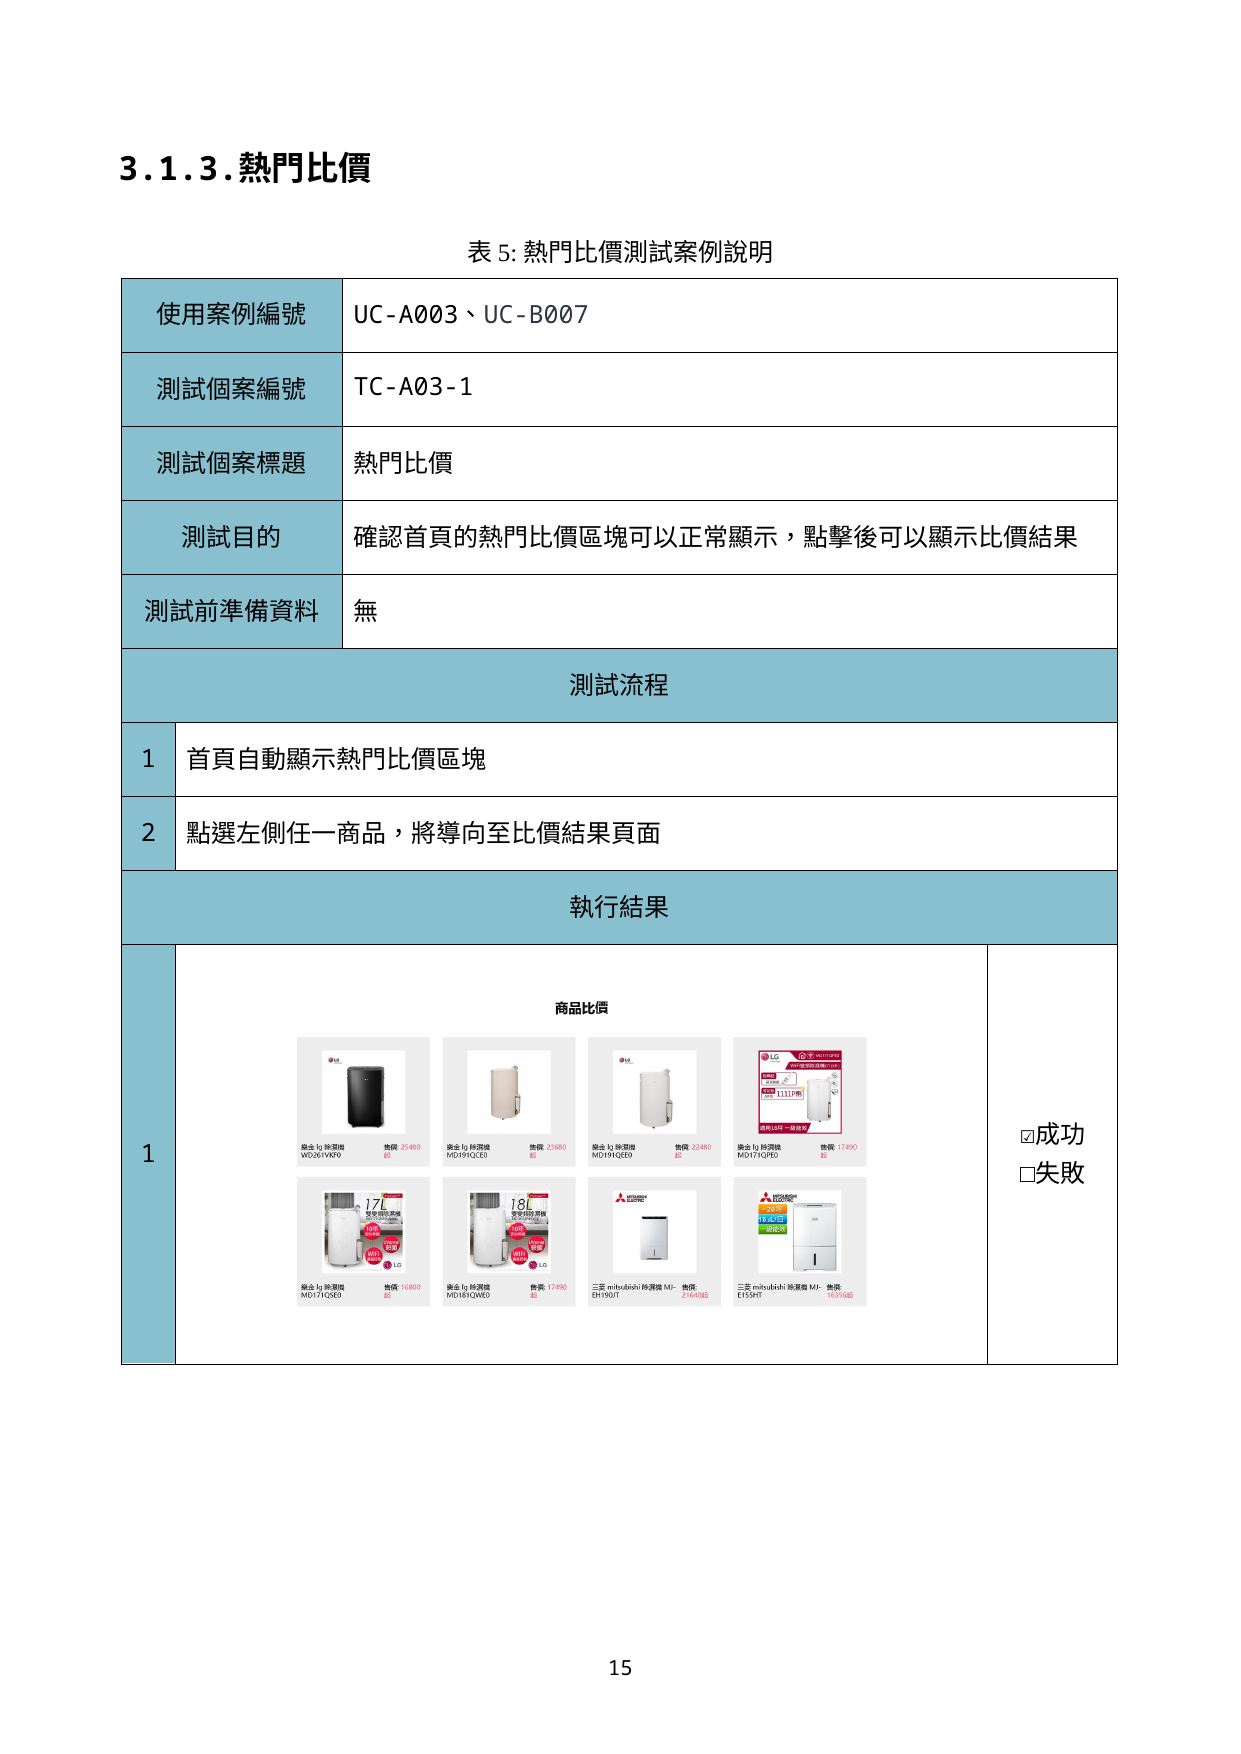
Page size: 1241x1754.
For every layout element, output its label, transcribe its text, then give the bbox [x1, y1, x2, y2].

table_cell TC-A03-1 [343, 353, 1117, 426]
text 表 5: 熱門比價測試案例說明 [118, 233, 1122, 269]
table_cell 測試前準備資料 [122, 575, 342, 648]
table_cell 測試個案標題 [122, 427, 342, 500]
subtitle 3.1.3.熱門比價 [118, 142, 1122, 190]
table_cell 1 [122, 945, 175, 1363]
table_cell 執行結果 [122, 871, 1117, 944]
table_cell 1 [122, 723, 175, 796]
table_cell [176, 945, 987, 1363]
table_cell 點選左側任一商品，將導向至比價結果頁面 [176, 797, 1117, 870]
table_cell 首頁自動顯示熱門比價區塊 [176, 723, 1117, 796]
table_cell 測試個案編號 [122, 353, 342, 426]
picture [186, 961, 977, 1343]
table_header 使用案例編號 [122, 279, 342, 352]
table_header UC-A003、UC-B007 [343, 279, 1117, 352]
table_cell 無 [343, 575, 1117, 648]
table_cell 測試流程 [122, 649, 1117, 722]
table_cell ☑成功 □失敗 [988, 945, 1117, 1363]
table_cell 確認首頁的熱門比價區塊可以正常顯示，點擊後可以顯示比價結果 [343, 501, 1117, 574]
table_cell 熱門比價 [343, 427, 1117, 500]
table_cell 2 [122, 797, 175, 870]
table_cell 測試目的 [122, 501, 342, 574]
